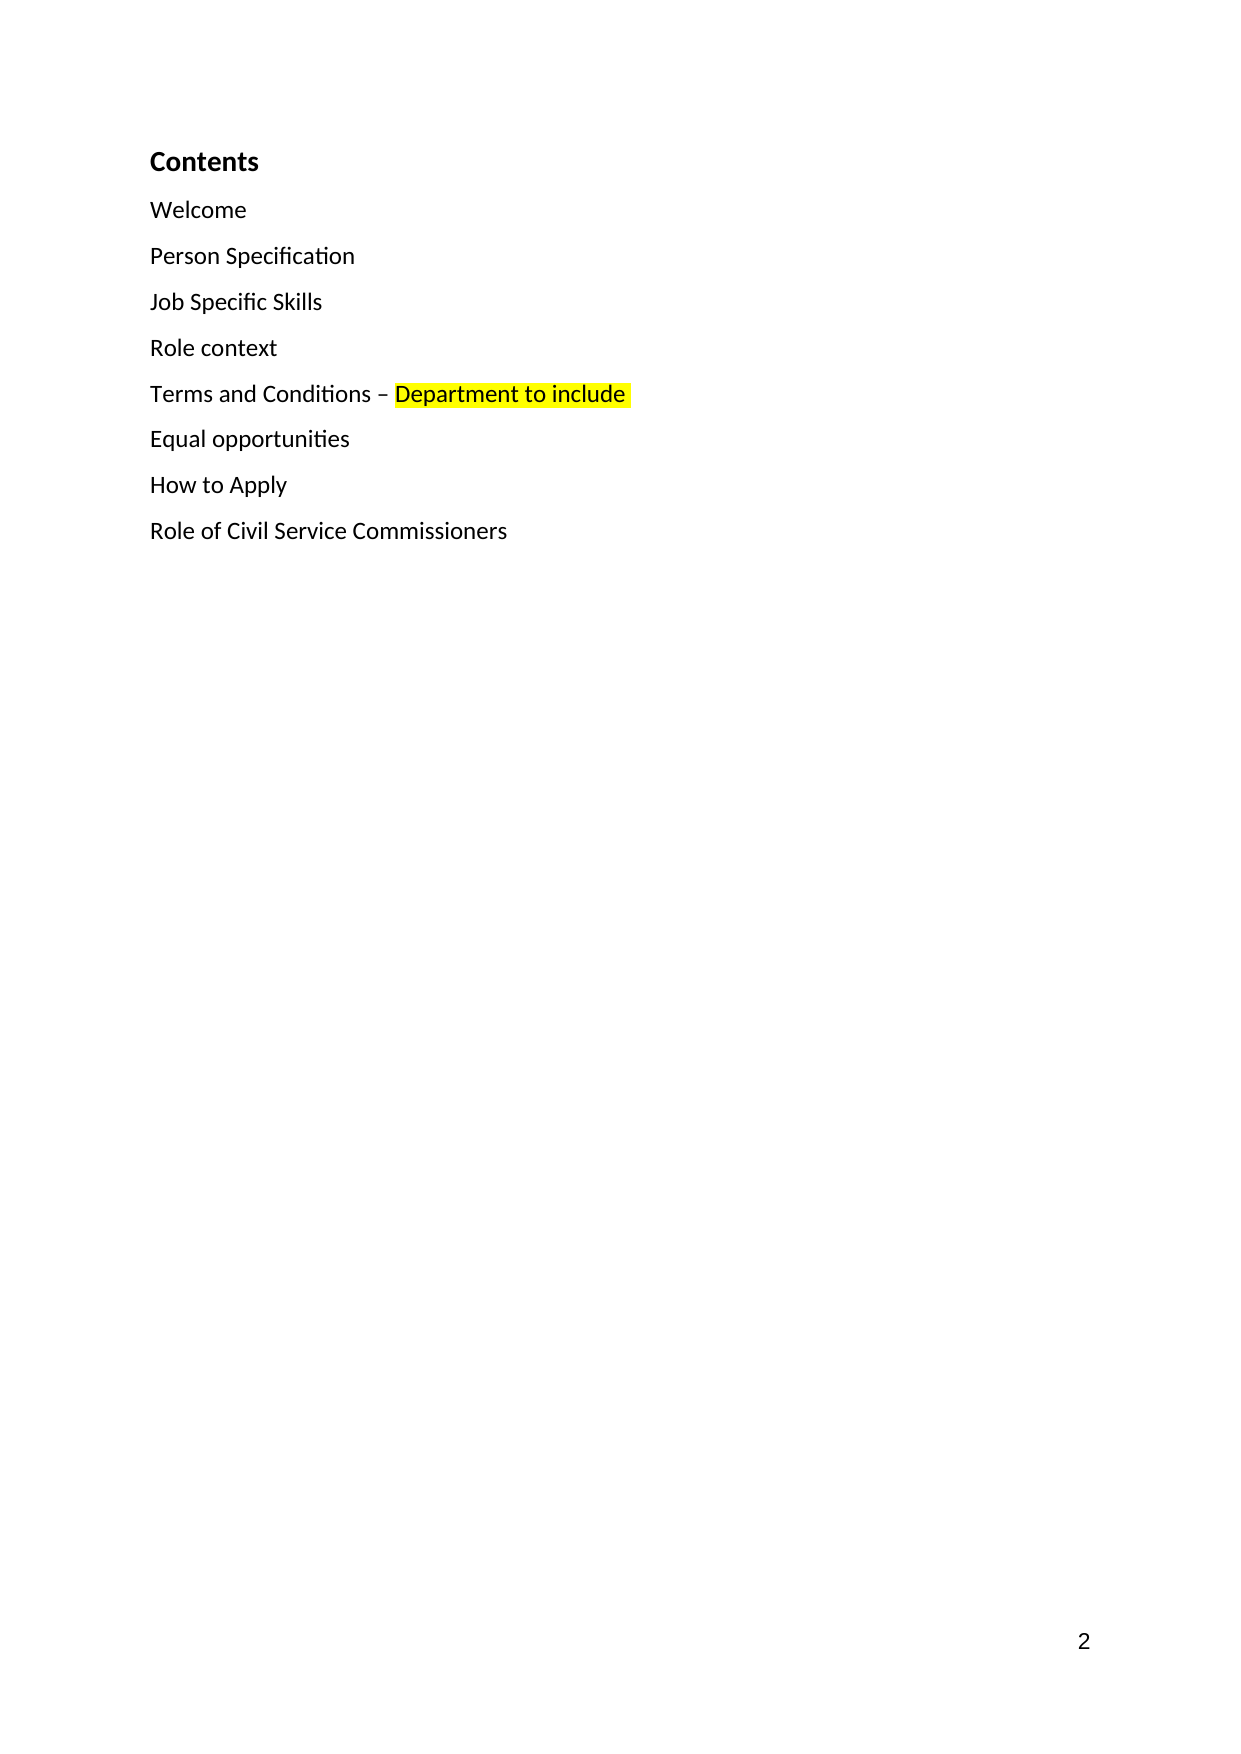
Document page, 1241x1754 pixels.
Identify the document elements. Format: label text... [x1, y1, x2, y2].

text Role context [150, 337, 1090, 362]
text How to Apply [150, 475, 1090, 500]
text Equal opportunities [150, 429, 1090, 454]
text Role of Civil Service Commissioners [150, 521, 1090, 546]
text Contents [150, 150, 1090, 179]
text Job Specific Skills [150, 292, 1090, 317]
text Welcome [150, 200, 1090, 225]
text Person Specification [150, 246, 1090, 271]
text Terms and Conditions – Department to include [150, 383, 1090, 408]
